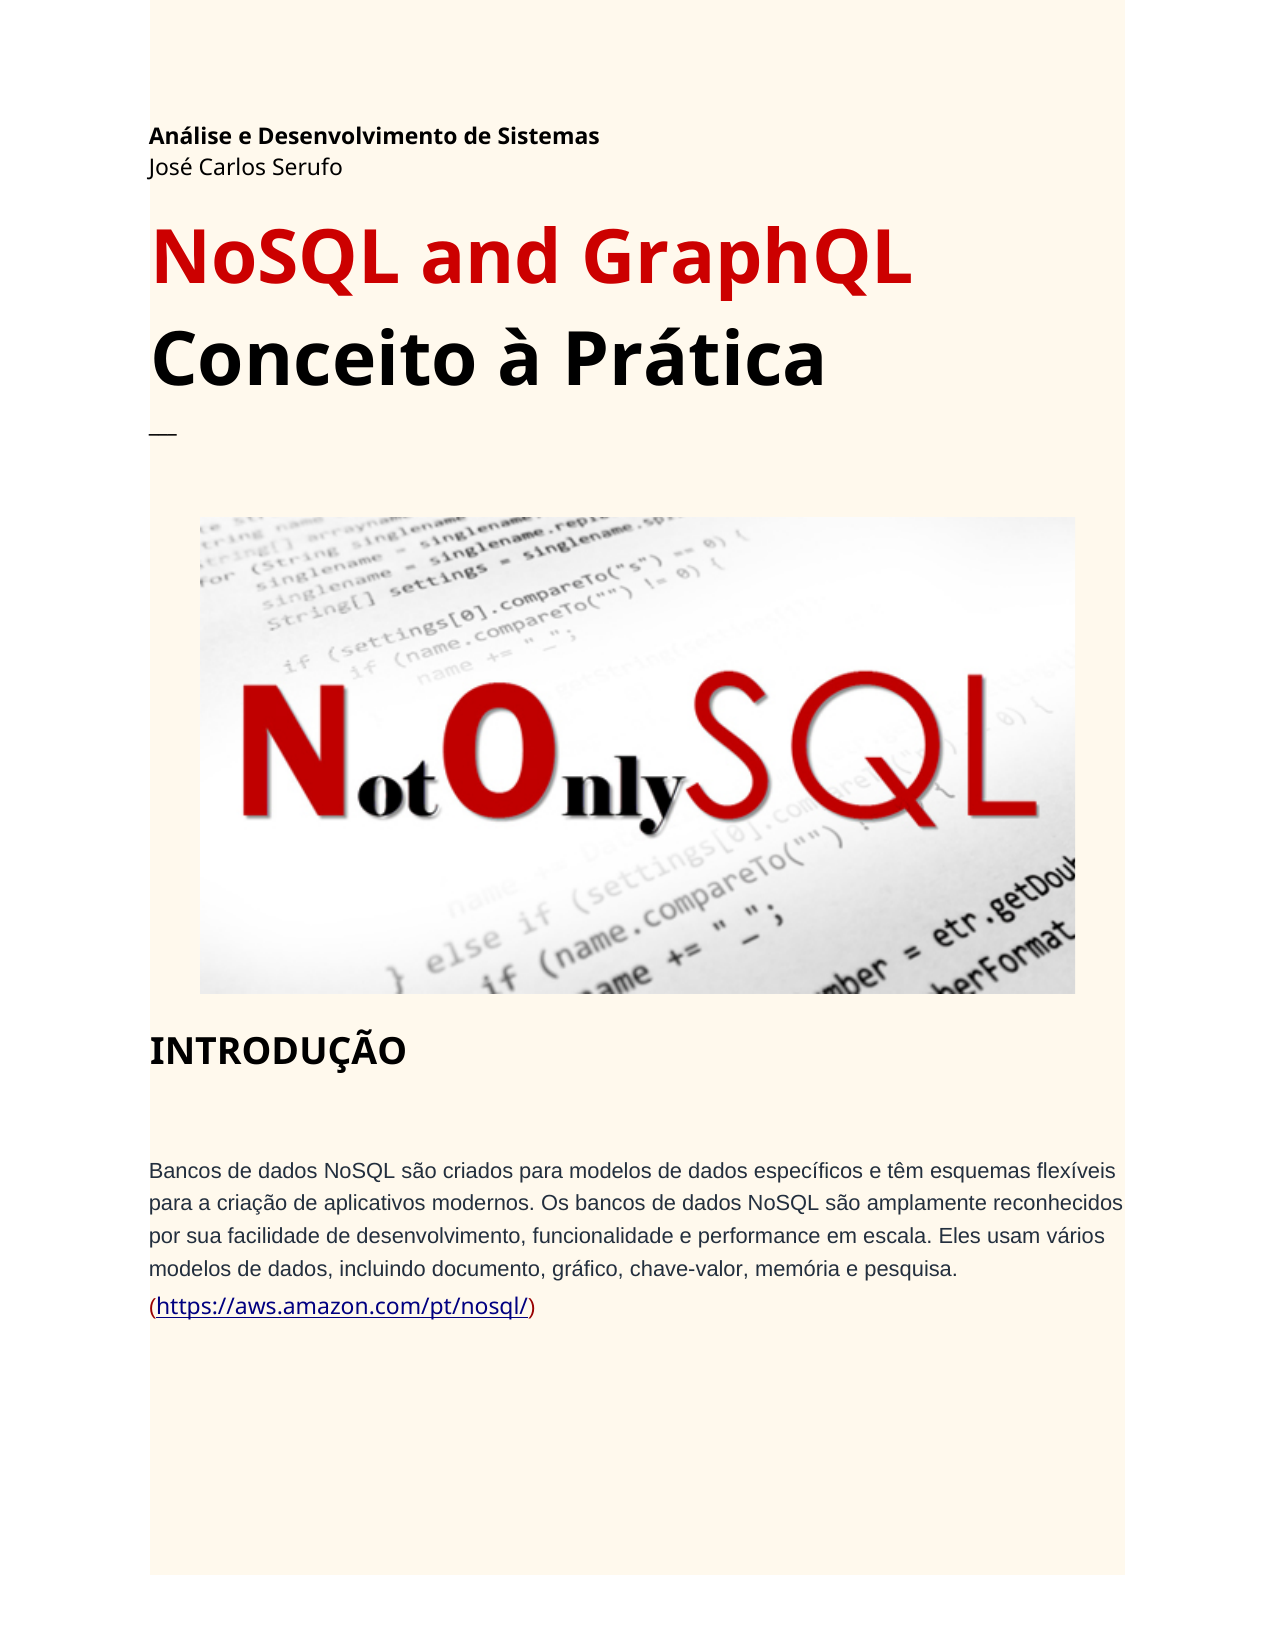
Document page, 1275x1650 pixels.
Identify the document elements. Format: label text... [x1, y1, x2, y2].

text Análise e Desenvolvimento de Sistemas [148, 120, 1127, 151]
text José Carlos Serufo [148, 151, 1127, 182]
title NoSQL and GraphQL Conceito à Prática [150, 203, 1125, 408]
text Bancos de dados NoSQL são criados para modelos de dados específicos e têm esquemas flexíveis para a criação de aplicativos modernos. Os bancos de dados NoSQL são amplamente reconhecidos por sua facilidade de desenvolvimento, funcionalidade e performance em escala. Eles usam vários modelos de dados, incluindo documento, gráfico, chave-valor, memória e pesquisa.(https://aws.amazon.com/pt/nosql/) [148, 1158, 1127, 1322]
text ___ [148, 408, 1127, 439]
subtitle INTRODUÇÃO [150, 1024, 1125, 1075]
picture [200, 517, 1075, 994]
